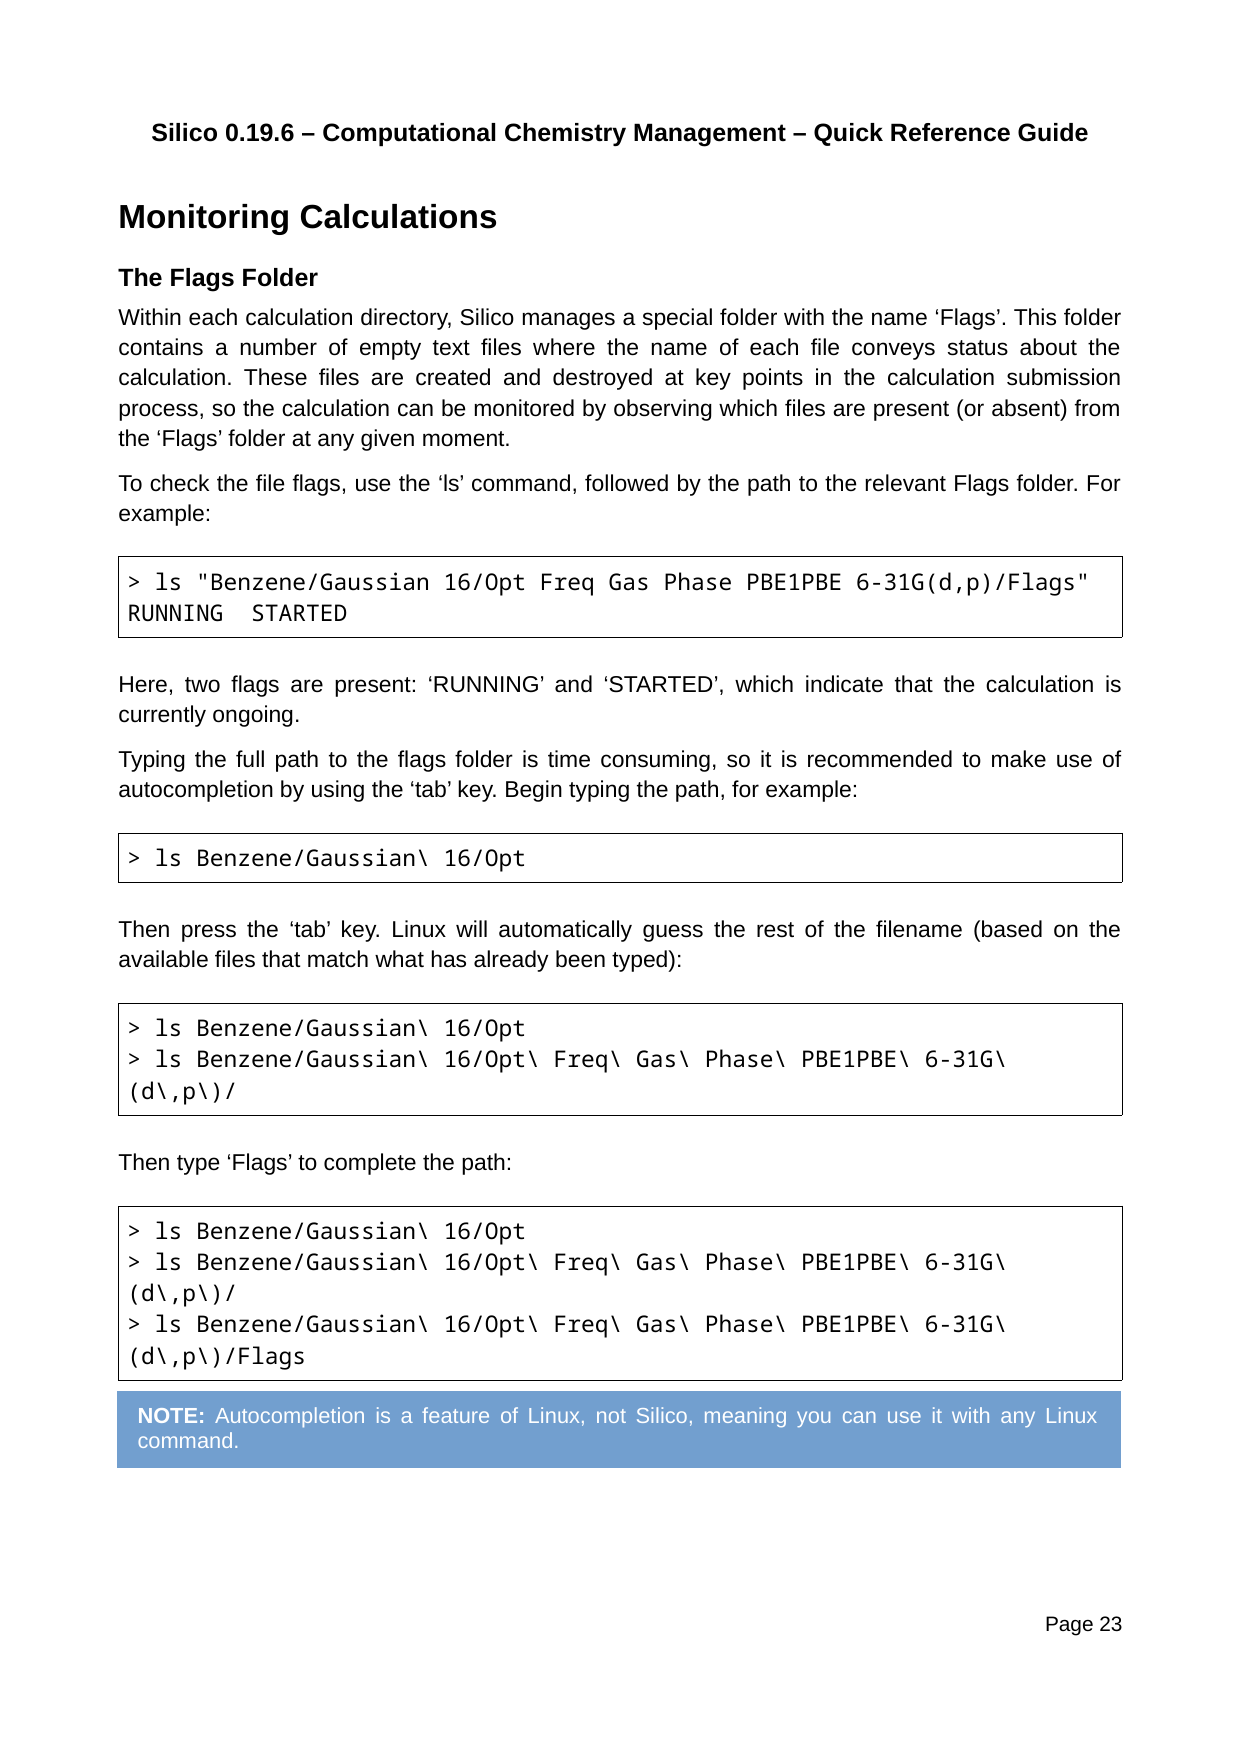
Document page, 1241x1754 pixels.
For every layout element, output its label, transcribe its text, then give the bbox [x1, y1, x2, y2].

text NOTE: Autocompletion is a feature of Linux, not Silico, meaning you can use it with any Linux command. [137, 1403, 1100, 1453]
text [119, 1004, 1122, 1115]
subtitle Monitoring Calculations [118, 197, 1122, 236]
text > ls Benzene/Gaussian\ 16/Opt\ Freq\ Gas\ Phase\ PBE1PBE\ 6-31G\(d\,p\)/ [127, 1246, 1113, 1308]
text > ls Benzene/Gaussian\ 16/Opt [127, 1214, 1113, 1246]
text [119, 834, 1122, 882]
text [119, 557, 1122, 637]
text Then type ‘Flags’ to complete the path: [118, 1116, 1122, 1175]
text Here, two flags are present: ‘RUNNING’ and ‘STARTED’, which indicate that the calculation is currently ongoing. [118, 638, 1122, 728]
text > ls "Benzene/Gaussian 16/Opt Freq Gas Phase PBE1PBE 6-31G(d,p)/Flags" [127, 565, 1113, 597]
text > ls Benzene/Gaussian\ 16/Opt [127, 1012, 1113, 1043]
text [118, 821, 1122, 833]
subtitle The Flags Folder [118, 263, 1122, 291]
text RUNNING STARTED [127, 597, 1113, 628]
text Then press the ‘tab’ key. Linux will automatically guess the rest of the filename (based on the available files that match what has already been typed): [118, 883, 1122, 973]
text > ls Benzene/Gaussian\ 16/Opt [127, 842, 1113, 873]
text Within each calculation directory, Silico manages a special folder with the name ‘Flags’. This folder contains a number of empty text files where the name of each file conveys status about the calculation. These files are created and destroyed at key points in the calculation submission process, so the calculation can be monitored by observing which files are present (or absent) from the ‘Flags’ folder at any given moment. [118, 304, 1122, 451]
text [118, 544, 1122, 556]
text [118, 991, 1122, 1003]
text > ls Benzene/Gaussian\ 16/Opt\ Freq\ Gas\ Phase\ PBE1PBE\ 6-31G\(d\,p\)/ [127, 1043, 1113, 1106]
text To check the file flags, use the ‘ls’ command, followed by the path to the relevant Flags folder. For example: [118, 469, 1122, 526]
text > ls Benzene/Gaussian\ 16/Opt\ Freq\ Gas\ Phase\ PBE1PBE\ 6-31G\(d\,p\)/Flags [127, 1308, 1113, 1371]
text Typing the full path to the flags folder is time consuming, so it is recommended to make use of autocompletion by using the ‘tab’ key. Begin typing the path, for example: [118, 746, 1122, 803]
